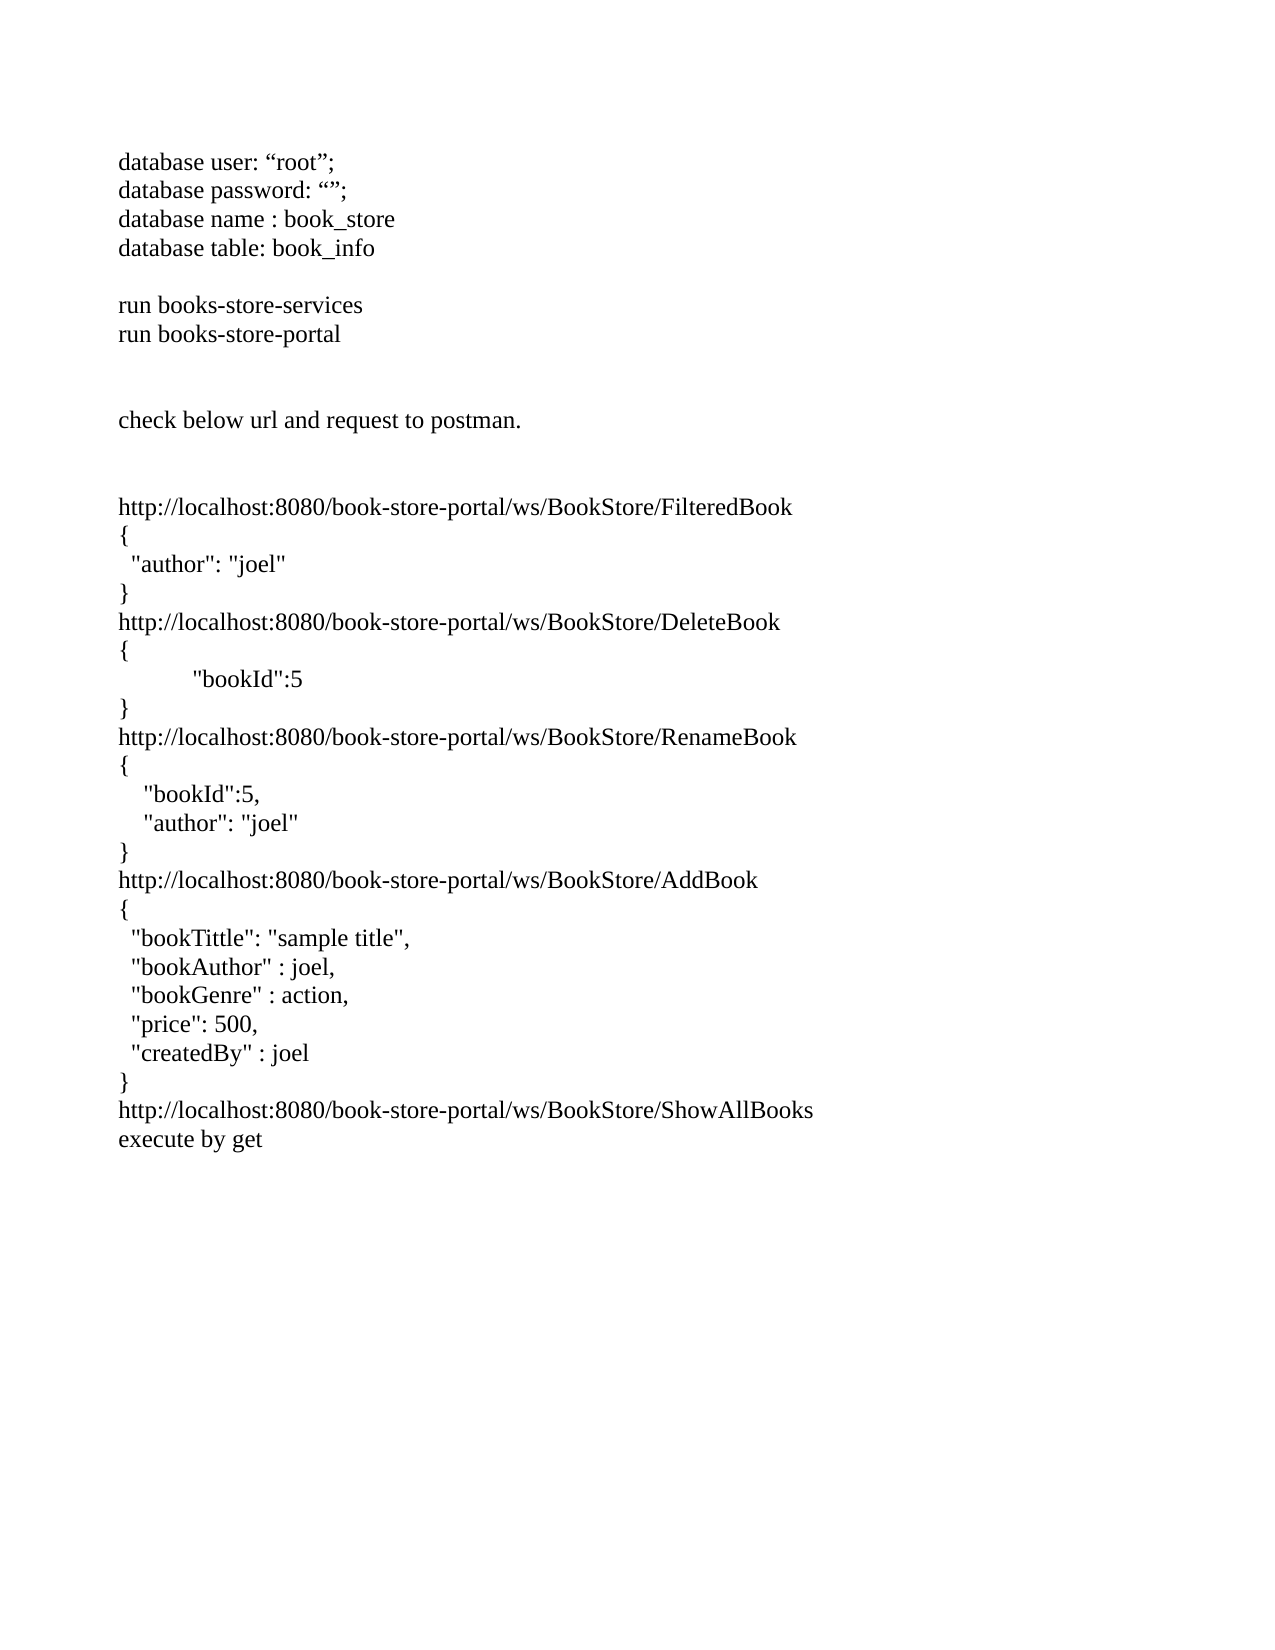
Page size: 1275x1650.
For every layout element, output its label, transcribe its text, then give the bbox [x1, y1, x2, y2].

text } [118, 578, 1157, 607]
text run books-store-services [118, 291, 1157, 319]
text "price": 500, [118, 1009, 1157, 1038]
text http://localhost:8080/book-store-portal/ws/BookStore/RenameBook [118, 722, 1157, 751]
text "bookId":5 [118, 664, 1157, 693]
text } [118, 1067, 1157, 1096]
text database name : book_store [118, 204, 1157, 233]
text } [118, 693, 1157, 722]
text execute by get [118, 1124, 1157, 1153]
text "author": "joel" [118, 549, 1157, 578]
text "createdBy" : joel [118, 1038, 1157, 1067]
text http://localhost:8080/book-store-portal/ws/BookStore/AddBook [118, 866, 1157, 894]
text { [118, 521, 1157, 549]
text "author": "joel" [118, 808, 1157, 837]
text } [118, 837, 1157, 866]
text { [118, 894, 1157, 923]
text "bookTittle": "sample title", [118, 923, 1157, 952]
text http://localhost:8080/book-store-portal/ws/BookStore/ShowAllBooks [118, 1096, 1157, 1124]
text { [118, 636, 1157, 664]
text { [118, 751, 1157, 779]
text database password: “”; [118, 176, 1157, 204]
text "bookGenre" : action, [118, 981, 1157, 1009]
text database table: book_info [118, 233, 1157, 262]
text database user: “root”; [118, 147, 1157, 176]
text check below url and request to postman. [118, 406, 1157, 434]
text http://localhost:8080/book-store-portal/ws/BookStore/DeleteBook [118, 607, 1157, 636]
text "bookId":5, [118, 779, 1157, 808]
text run books-store-portal [118, 319, 1157, 348]
text http://localhost:8080/book-store-portal/ws/BookStore/FilteredBook [118, 492, 1157, 521]
text "bookAuthor" : joel, [118, 952, 1157, 981]
